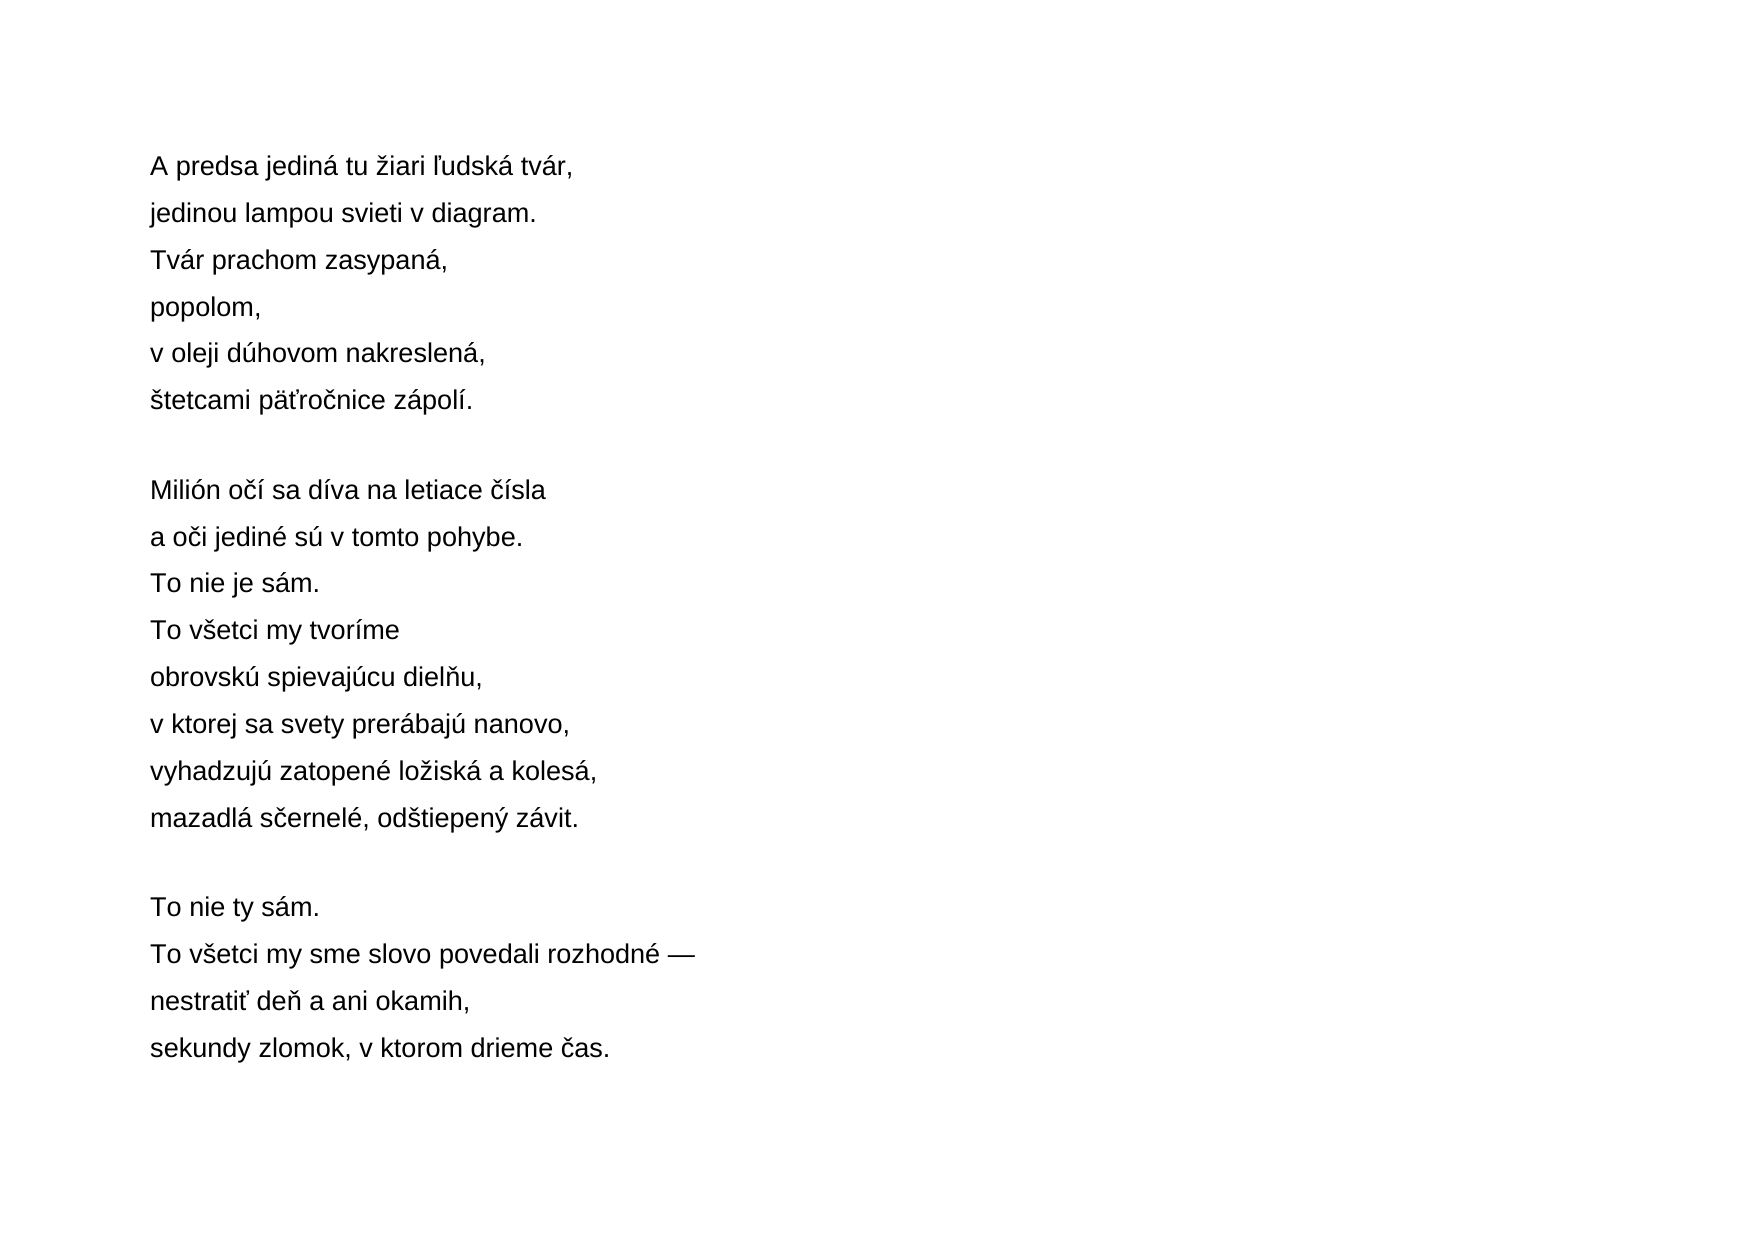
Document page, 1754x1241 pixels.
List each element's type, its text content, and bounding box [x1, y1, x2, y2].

text štetcami päťročnice zápolí. [150, 384, 1243, 416]
text sekundy zlomok, v ktorom drieme čas. [150, 1032, 1243, 1063]
text To všetci my sme slovo povedali rozhodné — [150, 938, 1243, 969]
text v oleji dúhovom nakreslená, [150, 337, 1243, 369]
text Milión očí sa díva na letiace čísla [150, 474, 1243, 505]
text mazadlá sčernelé, odštiepený závit. [150, 802, 1243, 833]
text v ktorej sa svety prerábajú nanovo, [150, 708, 1243, 739]
text To všetci my tvoríme [150, 614, 1243, 646]
text obrovskú spievajúcu dielňu, [150, 661, 1243, 692]
text vyhadzujú zatopené ložiská a kolesá, [150, 755, 1243, 786]
text a oči jediné sú v tomto pohybe. [150, 521, 1243, 552]
text To nie je sám. [150, 567, 1243, 599]
text To nie ty sám. [150, 891, 1243, 922]
text popolom, [150, 291, 1243, 322]
text nestratiť deň a ani okamih, [150, 985, 1243, 1016]
text Tvár prachom zasypaná, [150, 244, 1243, 275]
text jedinou lampou svieti v diagram. [150, 197, 1243, 228]
text A predsa jediná tu žiari ľudská tvár, [150, 150, 1243, 181]
